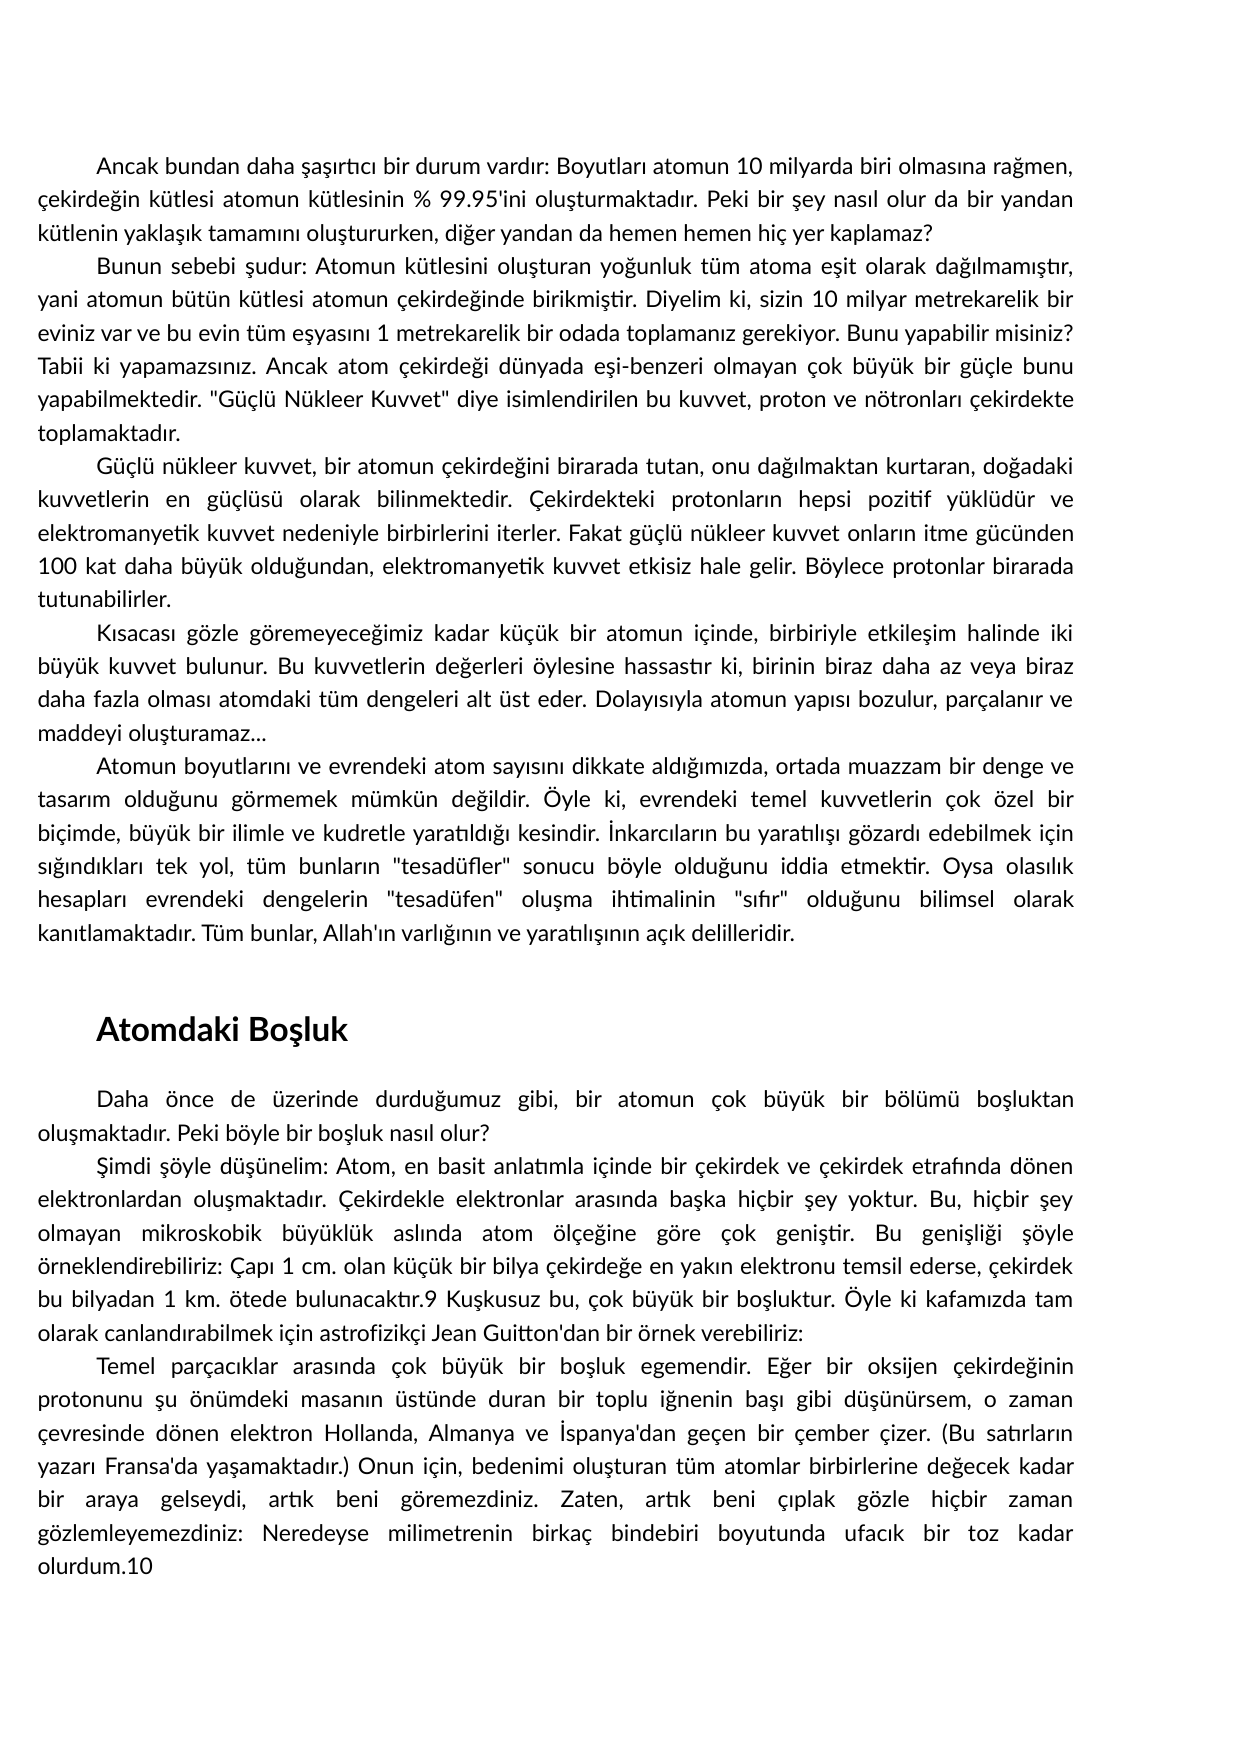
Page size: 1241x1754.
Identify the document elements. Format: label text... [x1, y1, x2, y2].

text Bunun sebebi şudur: Atomun kütlesini oluşturan yoğunluk tüm atoma eşit olarak dağılmamıştır, yani atomun bütün kütlesi atomun çekirdeğinde birikmiştir. Diyelim ki, sizin 10 milyar metrekarelik bir eviniz var ve bu evin tüm eşyasını 1 metrekarelik bir odada toplamanız gerekiyor. Bunu yapabilir misiniz? Tabii ki yapamazsınız. Ancak atom çekirdeği dünyada eşi-benzeri olmayan çok büyük bir güçle bunu yapabilmektedir. "Güçlü Nükleer Kuvvet" diye isimlendirilen bu kuvvet, proton ve nötronları çekirdekte toplamaktadır. [37, 248, 1075, 448]
text Güçlü nükleer kuvvet, bir atomun çekirdeğini birarada tutan, onu dağılmaktan kurtaran, doğadaki kuvvetlerin en güçlüsü olarak bilinmektedir. Çekirdekteki protonların hepsi pozitif yüklüdür ve elektromanyetik kuvvet nedeniyle birbirlerini iterler. Fakat güçlü nükleer kuvvet onların itme gücünden 100 kat daha büyük olduğundan, elektromanyetik kuvvet etkisiz hale gelir. Böylece protonlar birarada tutunabilirler. [37, 448, 1075, 614]
text Atomun boyutlarını ve evrendeki atom sayısını dikkate aldığımızda, ortada muazzam bir denge ve tasarım olduğunu görmemek mümkün değildir. Öyle ki, evrendeki temel kuvvetlerin çok özel bir biçimde, büyük bir ilimle ve kudretle yaratıldığı kesindir. İnkarcıların bu yaratılışı gözardı edebilmek için sığındıkları tek yol, tüm bunların "tesadüfler" sonucu böyle olduğunu iddia etmektir. Oysa olasılık hesapları evrendeki dengelerin "tesadüfen" oluşma ihtimalinin "sıfır" olduğunu bilimsel olarak kanıtlamaktadır. Tüm bunlar, Allah'ın varlığının ve yaratılışının açık delilleridir. [37, 748, 1075, 948]
text Şimdi şöyle düşünelim: Atom, en basit anlatımla içinde bir çekirdek ve çekirdek etrafında dönen elektronlardan oluşmaktadır. Çekirdekle elektronlar arasında başka hiçbir şey yoktur. Bu, hiçbir şey olmayan mikroskobik büyüklük aslında atom ölçeğine göre çok geniştir. Bu genişliği şöyle örneklendirebiliriz: Çapı 1 cm. olan küçük bir bilya çekirdeğe en yakın elektronu temsil ederse, çekirdek bu bilyadan 1 km. ötede bulunacaktır.9 Kuşkusuz bu, çok büyük bir boşluktur. Öyle ki kafamızda tam olarak canlandırabilmek için astrofizikçi Jean Guitton'dan bir örnek verebiliriz: [37, 1148, 1075, 1348]
text Temel parçacıklar arasında çok büyük bir boşluk egemendir. Eğer bir oksijen çekirdeğinin protonunu şu önümdeki masanın üstünde duran bir toplu iğnenin başı gibi düşünürsem, o zaman çevresinde dönen elektron Hollanda, Almanya ve İspanya'dan geçen bir çember çizer. (Bu satırların yazarı Fransa'da yaşamaktadır.) Onun için, bedenimi oluşturan tüm atomlar birbirlerine değecek kadar bir araya gelseydi, artık beni göremezdiniz. Zaten, artık beni çıplak gözle hiçbir zaman gözlemleyemezdiniz: Neredeyse milimetrenin birkaç bindebiri boyutunda ufacık bir toz kadar olurdum.10 [37, 1348, 1075, 1581]
text Ancak bundan daha şaşırtıcı bir durum vardır: Boyutları atomun 10 milyarda biri olmasına rağmen, çekirdeğin kütlesi atomun kütlesinin % 99.95'ini oluşturmaktadır. Peki bir şey nasıl olur da bir yandan kütlenin yaklaşık tamamını oluştururken, diğer yandan da hemen hemen hiç yer kaplamaz? [37, 148, 1075, 248]
text Kısacası gözle göremeyeceğimiz kadar küçük bir atomun içinde, birbiriyle etkileşim halinde iki büyük kuvvet bulunur. Bu kuvvetlerin değerleri öylesine hassastır ki, birinin biraz daha az veya biraz daha fazla olması atomdaki tüm dengeleri alt üst eder. Dolayısıyla atomun yapısı bozulur, parçalanır ve maddeyi oluşturamaz... [37, 614, 1075, 748]
text Daha önce de üzerinde durduğumuz gibi, bir atomun çok büyük bir bölümü boşluktan oluşmaktadır. Peki böyle bir boşluk nasıl olur? [37, 1081, 1075, 1148]
subtitle Atomdaki Boşluk [37, 1014, 1075, 1048]
